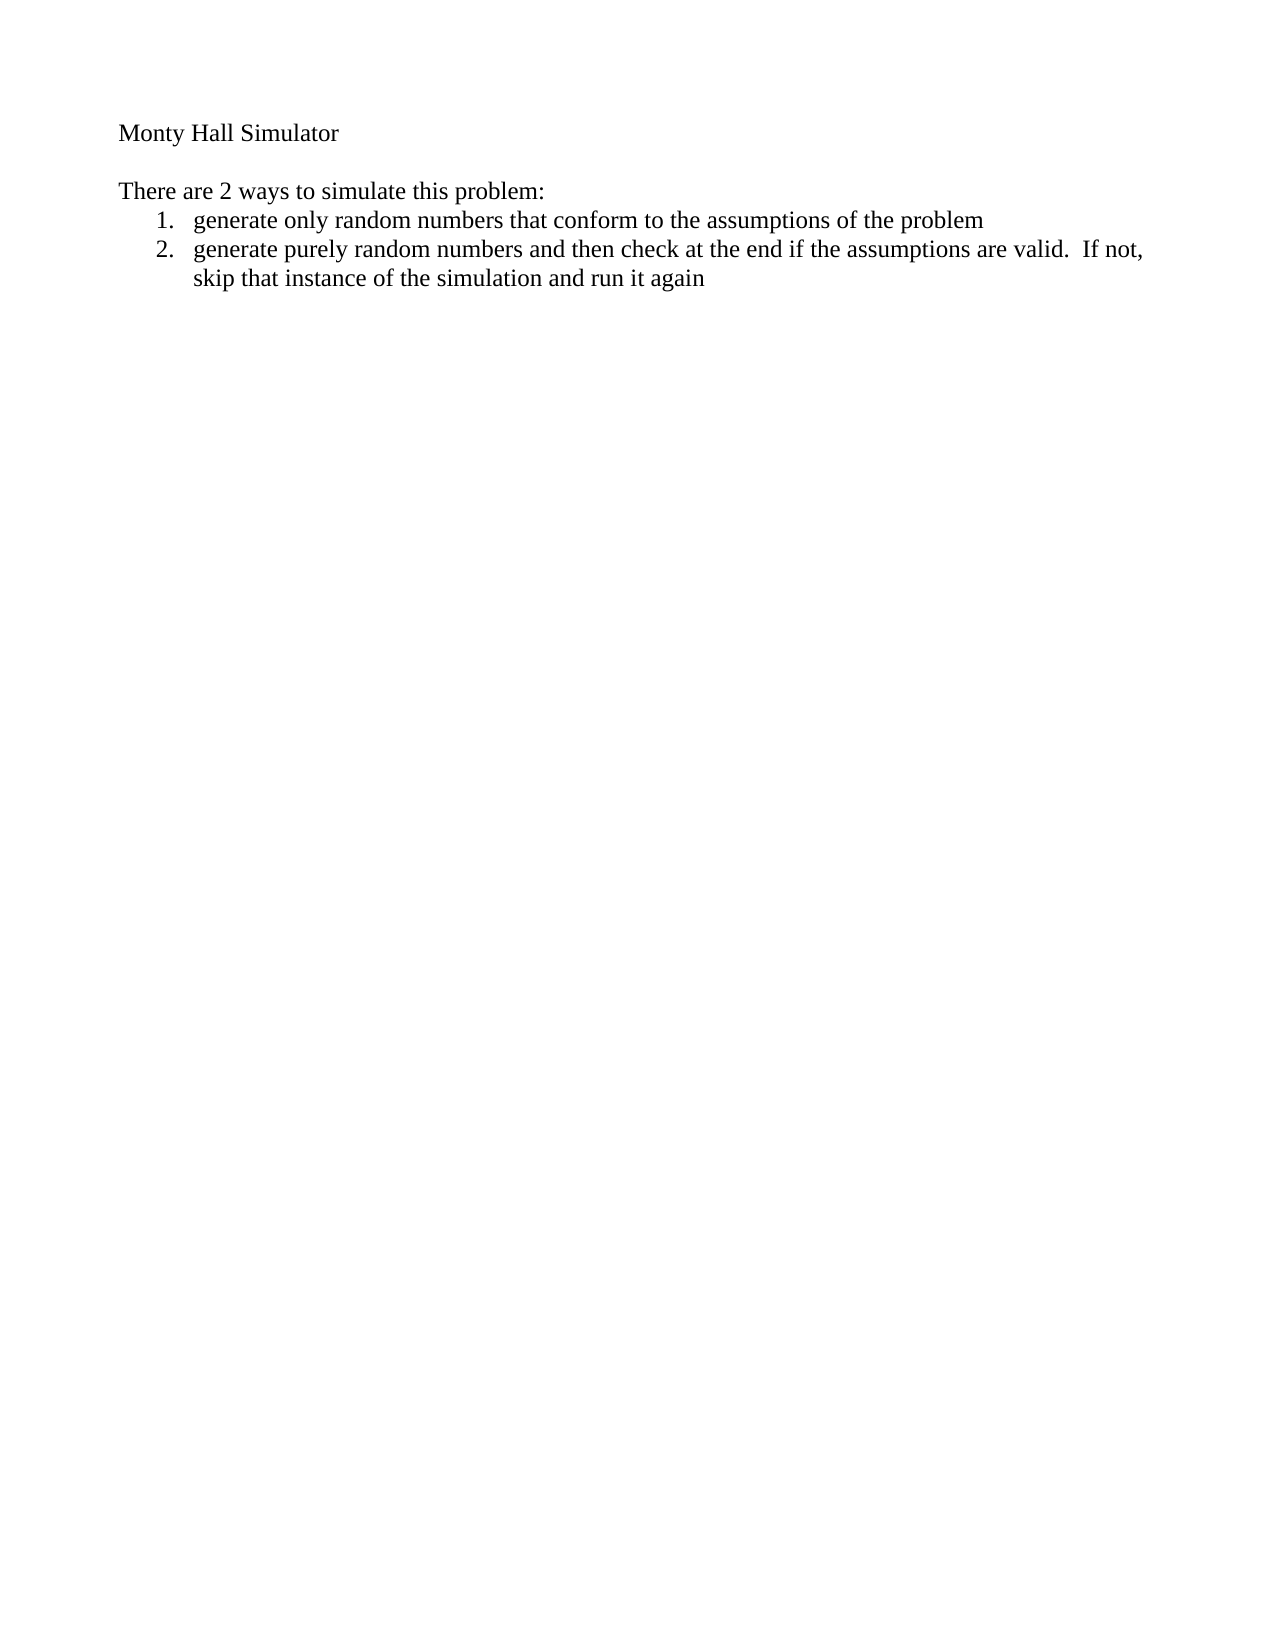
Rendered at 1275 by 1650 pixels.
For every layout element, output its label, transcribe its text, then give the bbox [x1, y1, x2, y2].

text There are 2 ways to simulate this problem: [118, 176, 1157, 205]
list generate purely random numbers and then check at the end if the assumptions are valid. If not, skip that instance of the simulation and run it again [156, 234, 1157, 291]
list generate only random numbers that conform to the assumptions of the problem [156, 205, 1157, 234]
